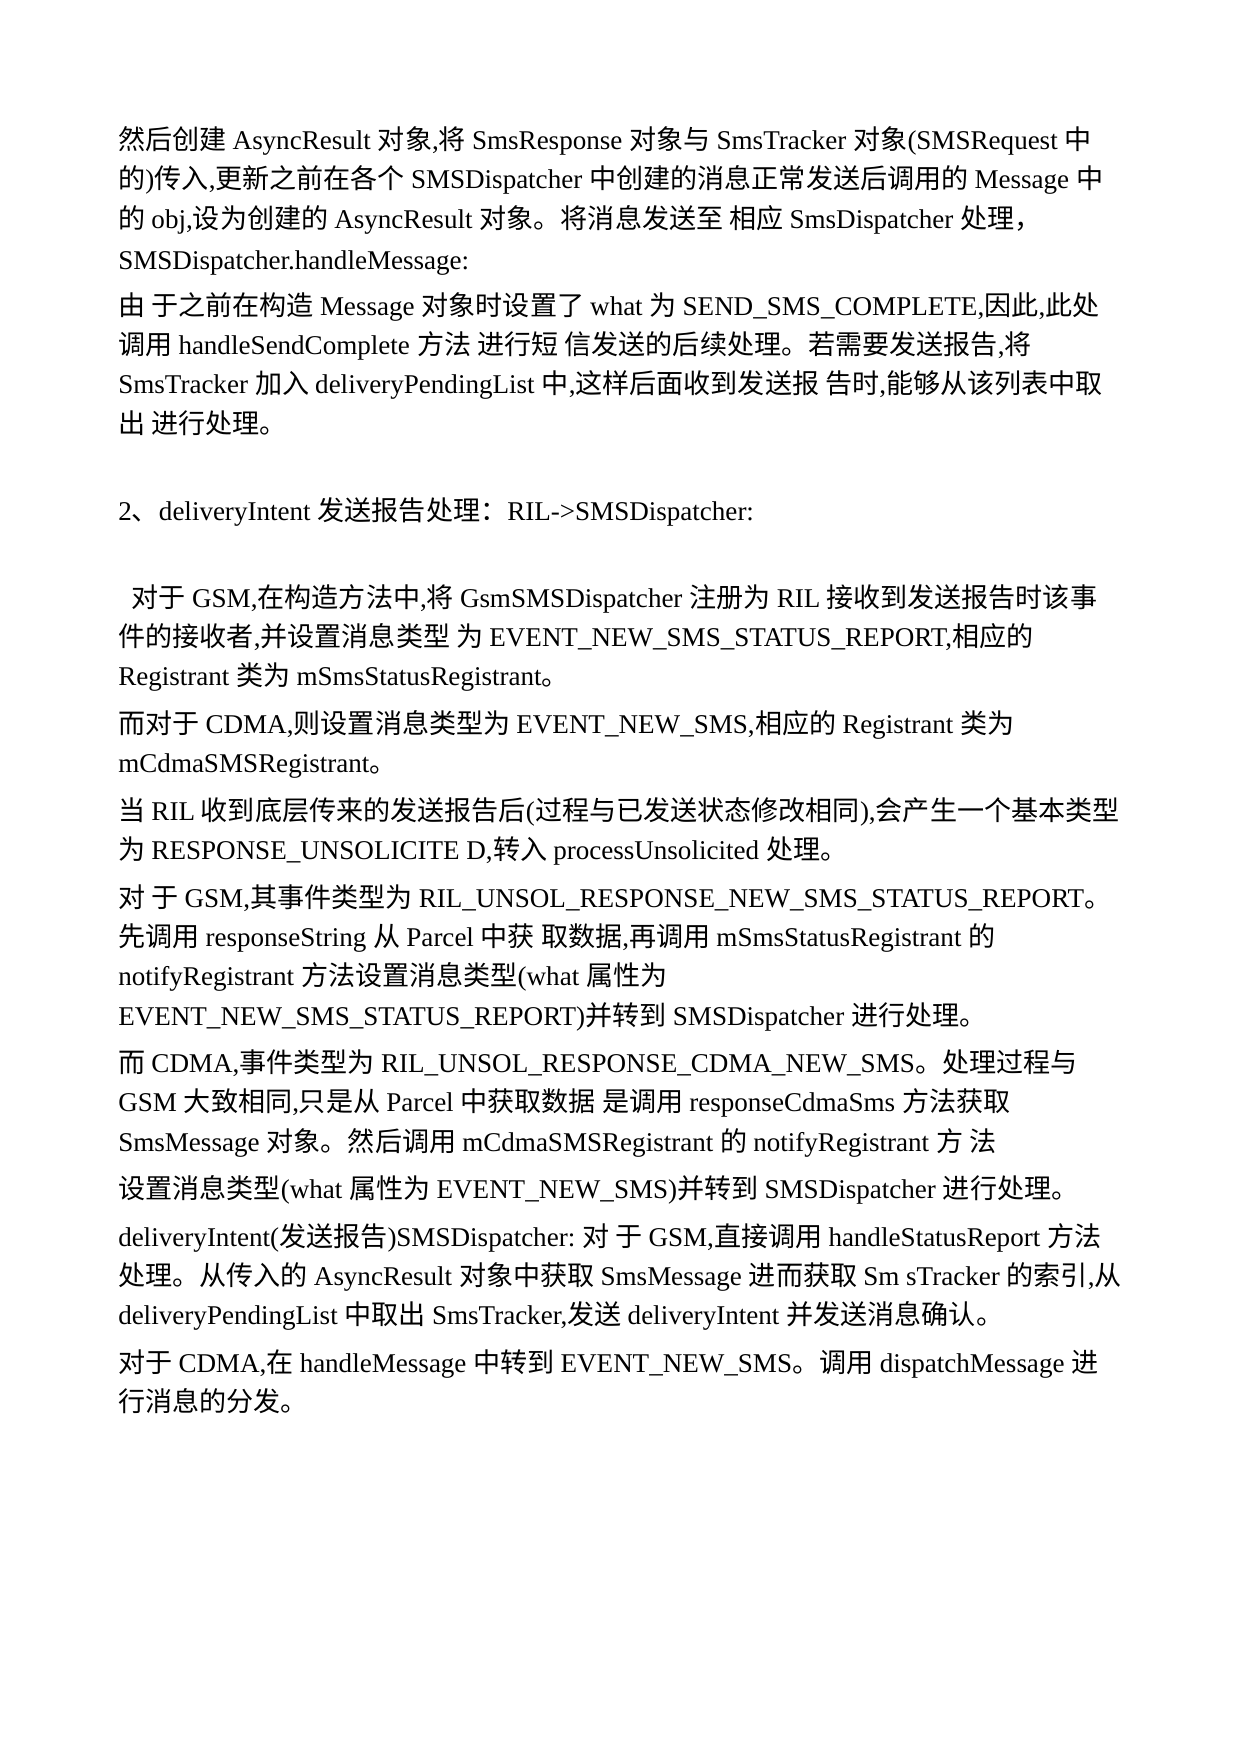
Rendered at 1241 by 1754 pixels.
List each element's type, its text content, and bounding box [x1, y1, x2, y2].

text 对于 CDMA,在 handleMessage 中转到 EVENT_NEW_SMS。调用 dispatchMessage 进行消息的分发。 [118, 1341, 1122, 1419]
text 而对于 CDMA,则设置消息类型为 EVENT_NEW_SMS,相应的 Registrant 类为 mCdmaSMSRegistrant。 [118, 702, 1122, 780]
text 当 RIL 收到底层传来的发送报告后(过程与已发送状态修改相同),会产生一个基本类型为 RESPONSE_UNSOLICITE D,转入 processUnsolicited 处理。 [118, 789, 1122, 867]
text 对于 GSM,在构造方法中,将 GsmSMSDispatcher 注册为 RIL 接收到发送报告时该事件的接收者,并设置消息类型 为 EVENT_NEW_SMS_STATUS_REPORT,相应的 Registrant 类为 mSmsStatusRegistrant。 [118, 576, 1122, 693]
text 然后创建 AsyncResult 对象,将 SmsResponse 对象与 SmsTracker 对象(SMSRequest 中的)传入,更新之前在各个 SMSDispatcher 中创建的消息正常发送后调用的 Message 中的 obj,设为创建的 AsyncResult 对象。将消息发送至 相应 SmsDispatcher 处理， [118, 118, 1122, 236]
text 由 于之前在构造 Message 对象时设置了 what 为 SEND_SMS_COMPLETE,因此,此处调用 handleSendComplete 方法 进行短 信发送的后续处理。若需要发送报告,将 SmsTracker 加入 deliveryPendingList 中,这样后面收到发送报 告时,能够从该列表中取出 进行处理。 [118, 284, 1122, 441]
text 2、deliveryIntent 发送报告处理：RIL->SMSDispatcher: [118, 489, 1122, 528]
text 对 于 GSM,其事件类型为 RIL_UNSOL_RESPONSE_NEW_SMS_STATUS_REPORT。先调用 responseString 从 Parcel 中获 取数据,再调用 mSmsStatusRegistrant 的notifyRegistrant 方法设置消息类型(what 属性为EVENT_NEW_SMS_STATUS_REPORT)并转到 SMSDispatcher 进行处理。 [118, 876, 1122, 1033]
text SMSDispatcher.handleMessage: [118, 244, 1122, 275]
text 而 CDMA,事件类型为 RIL_UNSOL_RESPONSE_CDMA_NEW_SMS。处理过程与 GSM 大致相同,只是从 Parcel 中获取数据 是调用 responseCdmaSms 方法获取 SmsMessage 对象。然后调用 mCdmaSMSRegistrant 的 notifyRegistrant 方 法 [118, 1041, 1122, 1159]
text deliveryIntent(发送报告)SMSDispatcher: 对 于 GSM,直接调用 handleStatusReport 方法处理。从传入的 AsyncResult 对象中获取 SmsMessage 进而获取 Sm sTracker 的索引,从 deliveryPendingList 中取出 SmsTracker,发送 deliveryIntent 并发送消息确认。 [118, 1215, 1122, 1333]
text 设置消息类型(what 属性为 EVENT_NEW_SMS)并转到 SMSDispatcher 进行处理。 [118, 1167, 1122, 1206]
